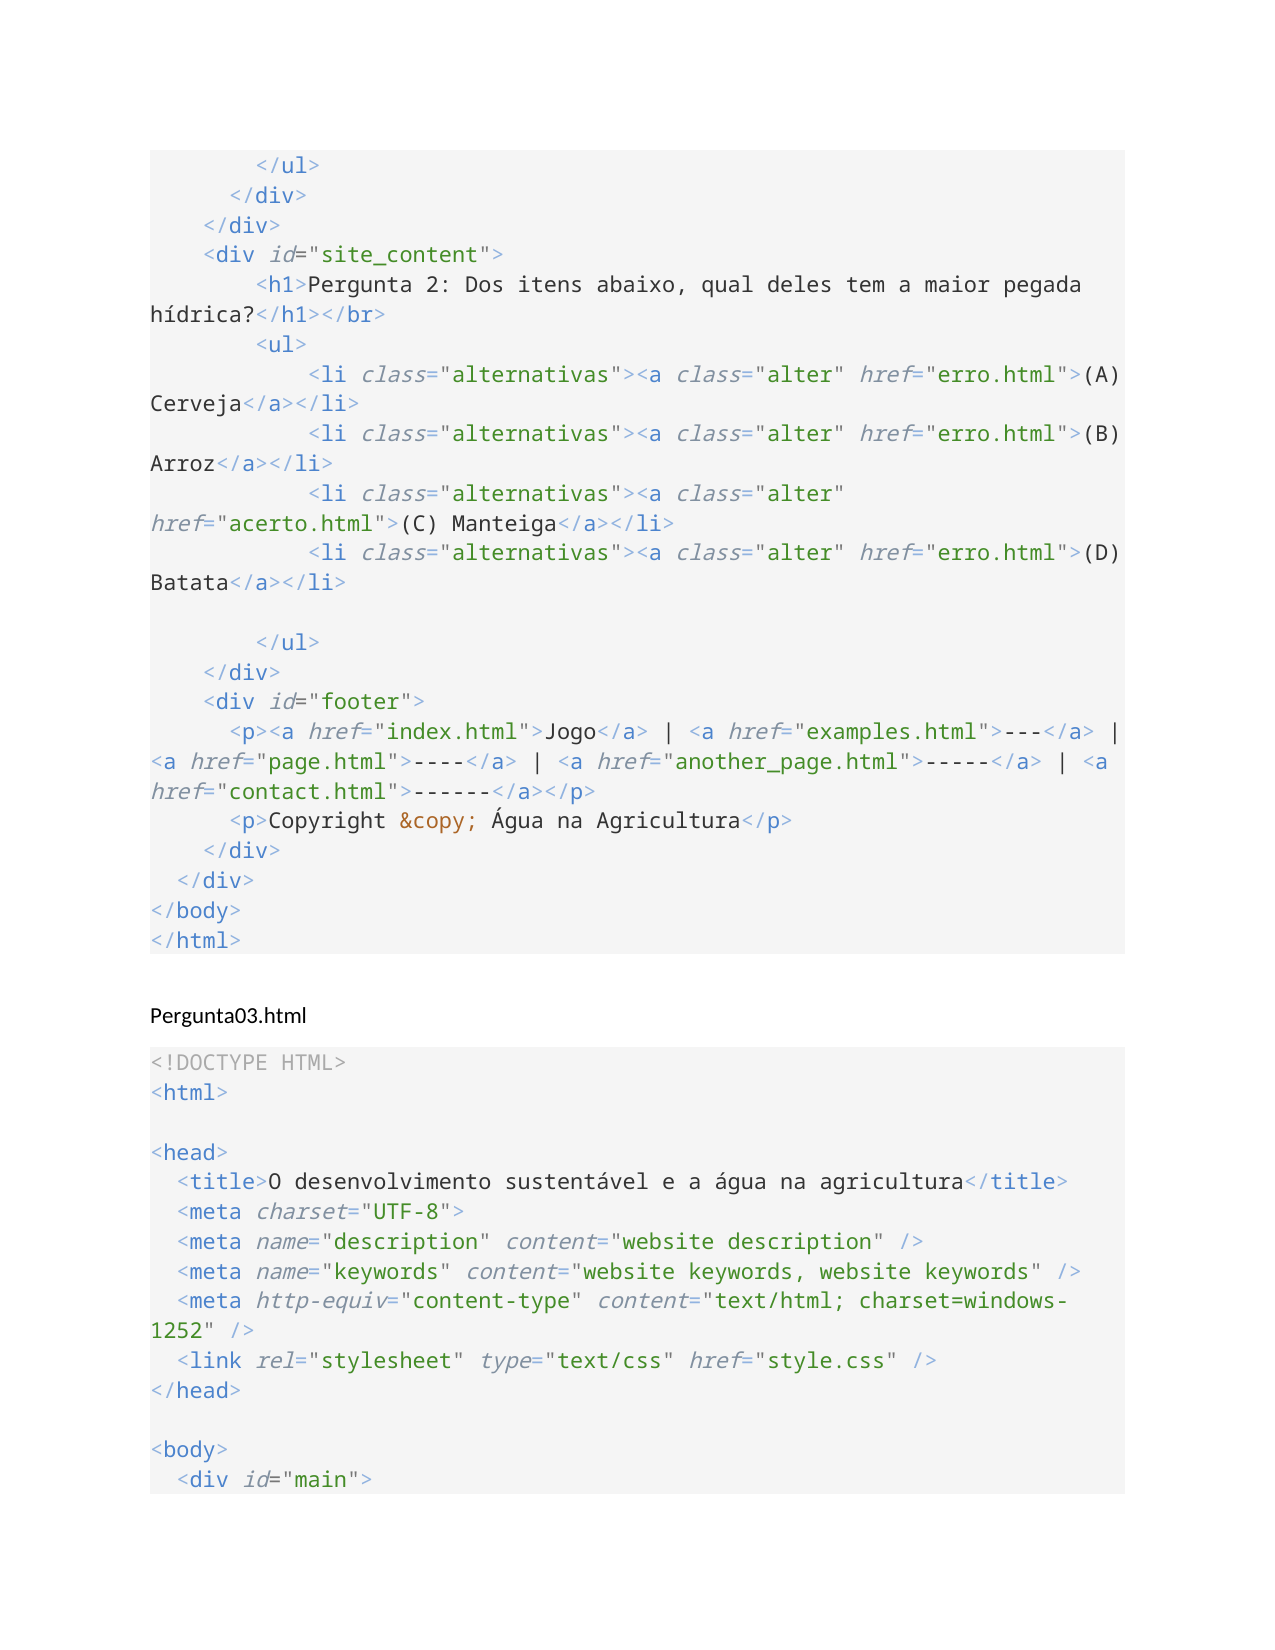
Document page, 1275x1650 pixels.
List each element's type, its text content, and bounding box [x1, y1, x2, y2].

text <div id="footer"> [150, 686, 1125, 716]
text <li class="alternativas"><a class="alter" href="erro.html">(D) Batata</a></li> [150, 537, 1125, 597]
text <head> [150, 1136, 1125, 1166]
text <p><a href="index.html">Jogo</a> | <a href="examples.html">---</a> | <a href="page.html">----</a> | <a href="another_page.html">-----</a> | <a href="contact.html">------</a></p> [150, 716, 1125, 805]
text <meta http-equiv="content-type" content="text/html; charset=windows-1252" /> [150, 1285, 1125, 1345]
text <meta name="keywords" content="website keywords, website keywords" /> [150, 1256, 1125, 1285]
text <meta name="description" content="website description" /> [150, 1226, 1125, 1256]
text <div id="main"> [150, 1464, 1125, 1494]
text <li class="alternativas"><a class="alter" href="erro.html">(B) Arroz</a></li> [150, 418, 1125, 478]
text <div id="site_content"> [150, 239, 1125, 269]
text <p>Copyright &copy; Água na Agricultura</p> [150, 805, 1125, 835]
text <li class="alternativas"><a class="alter" href="acerto.html">(C) Manteiga</a></li> [150, 478, 1125, 537]
text </div> [150, 865, 1125, 895]
text </div> [150, 180, 1125, 209]
text </ul> [150, 627, 1125, 656]
text <meta charset="UTF-8"> [150, 1196, 1125, 1226]
text <!DOCTYPE HTML> [150, 1047, 1125, 1077]
text <li class="alternativas"><a class="alter" href="erro.html">(A) Cerveja</a></li> [150, 358, 1125, 418]
text </ul> [150, 150, 1125, 180]
text </div> [150, 656, 1125, 686]
text </html> [150, 924, 1125, 954]
text </body> [150, 895, 1125, 924]
text </div> [150, 209, 1125, 239]
text <html> [150, 1077, 1125, 1107]
text </head> [150, 1375, 1125, 1404]
text <title>O desenvolvimento sustentável e a água na agricultura</title> [150, 1166, 1125, 1196]
text <h1>Pergunta 2: Dos itens abaixo, qual deles tem a maior pegada hídrica?</h1></br> [150, 269, 1125, 329]
text </div> [150, 835, 1125, 865]
text <body> [150, 1434, 1125, 1464]
text Pergunta03.html [150, 1001, 1125, 1029]
text <link rel="stylesheet" type="text/css" href="style.css" /> [150, 1345, 1125, 1375]
text <ul> [150, 329, 1125, 358]
